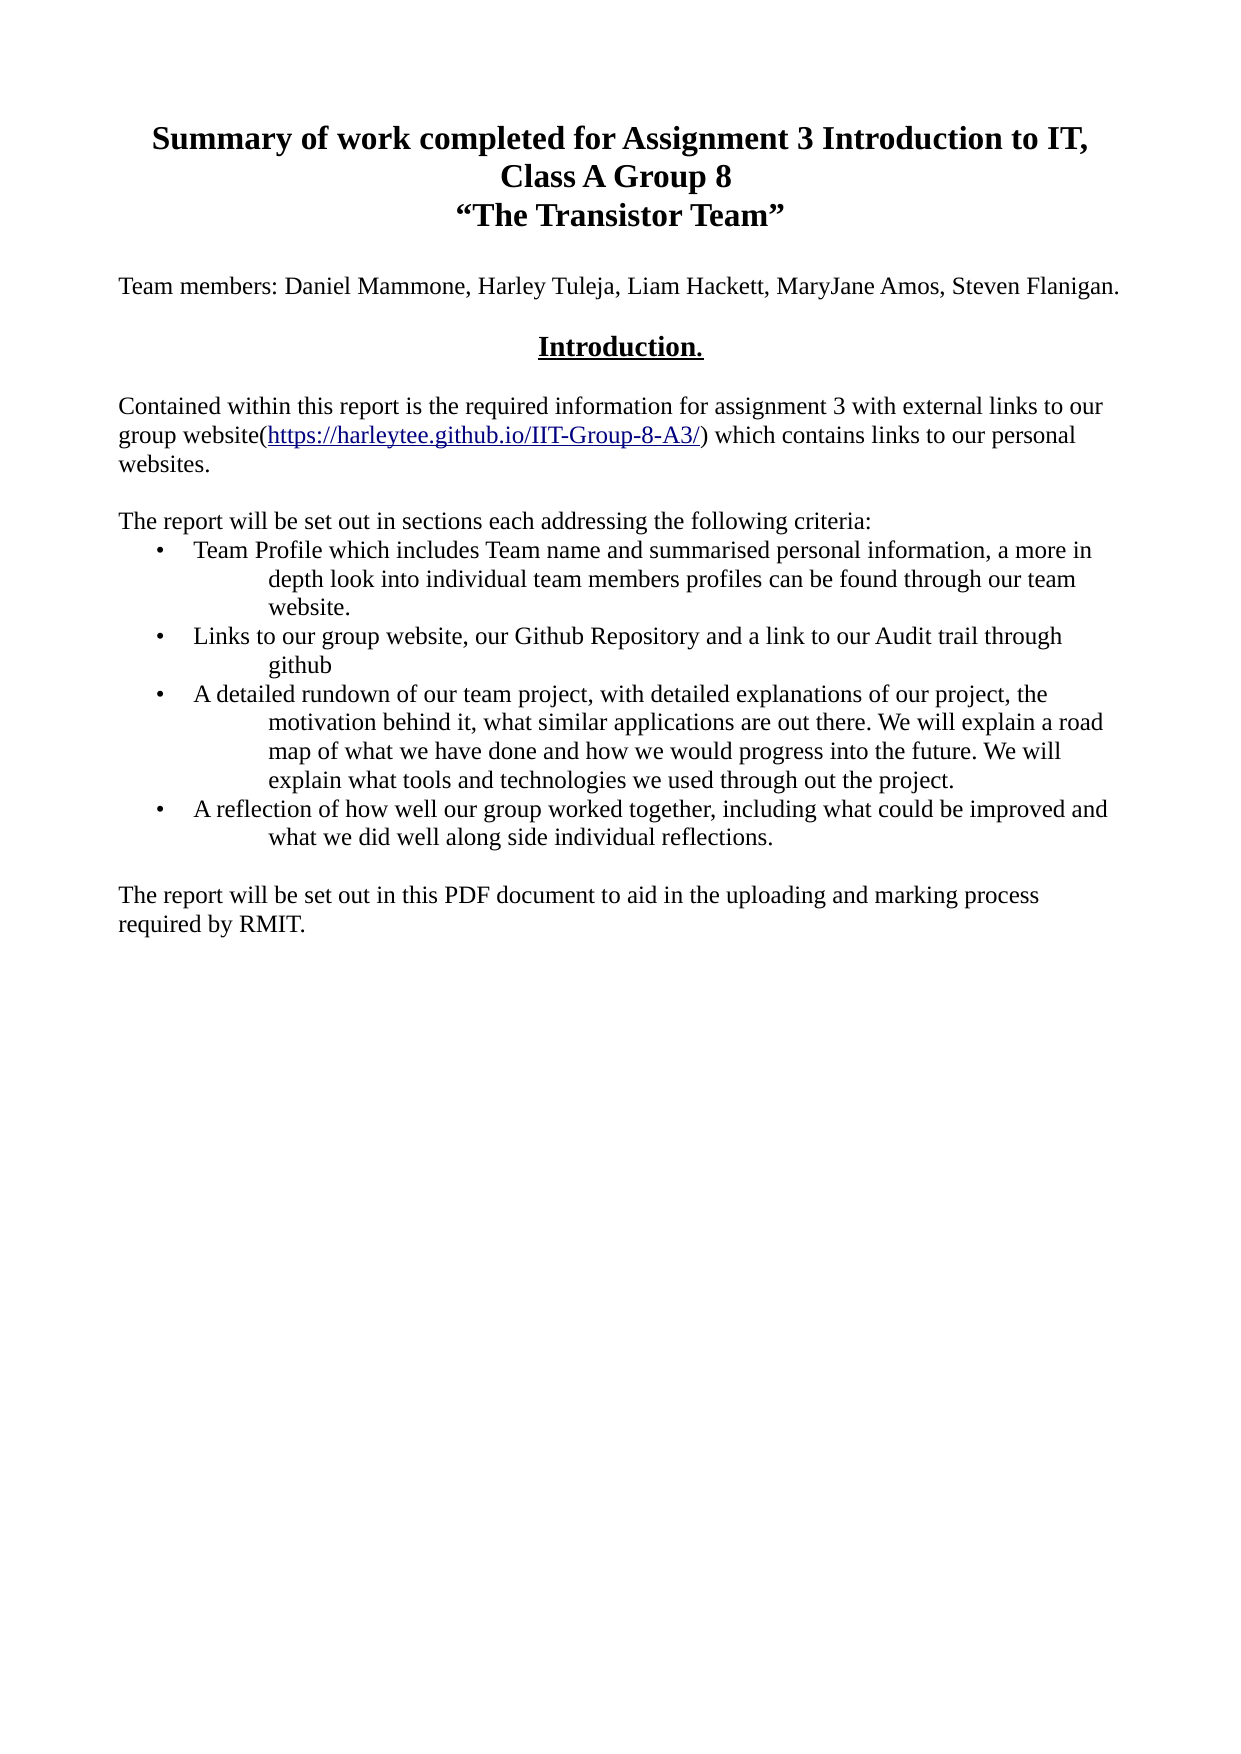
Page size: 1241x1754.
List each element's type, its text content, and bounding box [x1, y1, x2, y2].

list A detailed rundown of our team project, with detailed explanations of our project, the motivation behind it, what similar applications are out there. We will explain a road map of what we have done and how we would progress into the future. We will explain what tools and technologies we used through out the project. [156, 679, 1122, 794]
text The report will be set out in this PDF document to aid in the uploading and marking process required by RMIT. [118, 880, 1122, 937]
text Introduction. [118, 329, 1122, 362]
text The report will be set out in sections each addressing the following criteria: [118, 506, 1122, 535]
text Summary of work completed for Assignment 3 Introduction to IT, Class A Group 8 [118, 118, 1122, 195]
text Contained within this report is the required information for assignment 3 with external links to our group website(https://harleytee.github.io/IIT-Group-8-A3/) which contains links to our personal websites. [118, 391, 1122, 477]
list A reflection of how well our group worked together, including what could be improved and what we did well along side individual reflections. [156, 794, 1122, 851]
list Team Profile which includes Team name and summarised personal information, a more in depth look into individual team members profiles can be found through our team website. [156, 535, 1122, 621]
list Links to our group website, our Github Repository and a link to our Audit trail through github [156, 621, 1122, 679]
text Team members: Daniel Mammone, Harley Tuleja, Liam Hackett, MaryJane Amos, Steven Flanigan. [118, 271, 1122, 300]
text “The Transistor Team” [118, 195, 1122, 233]
